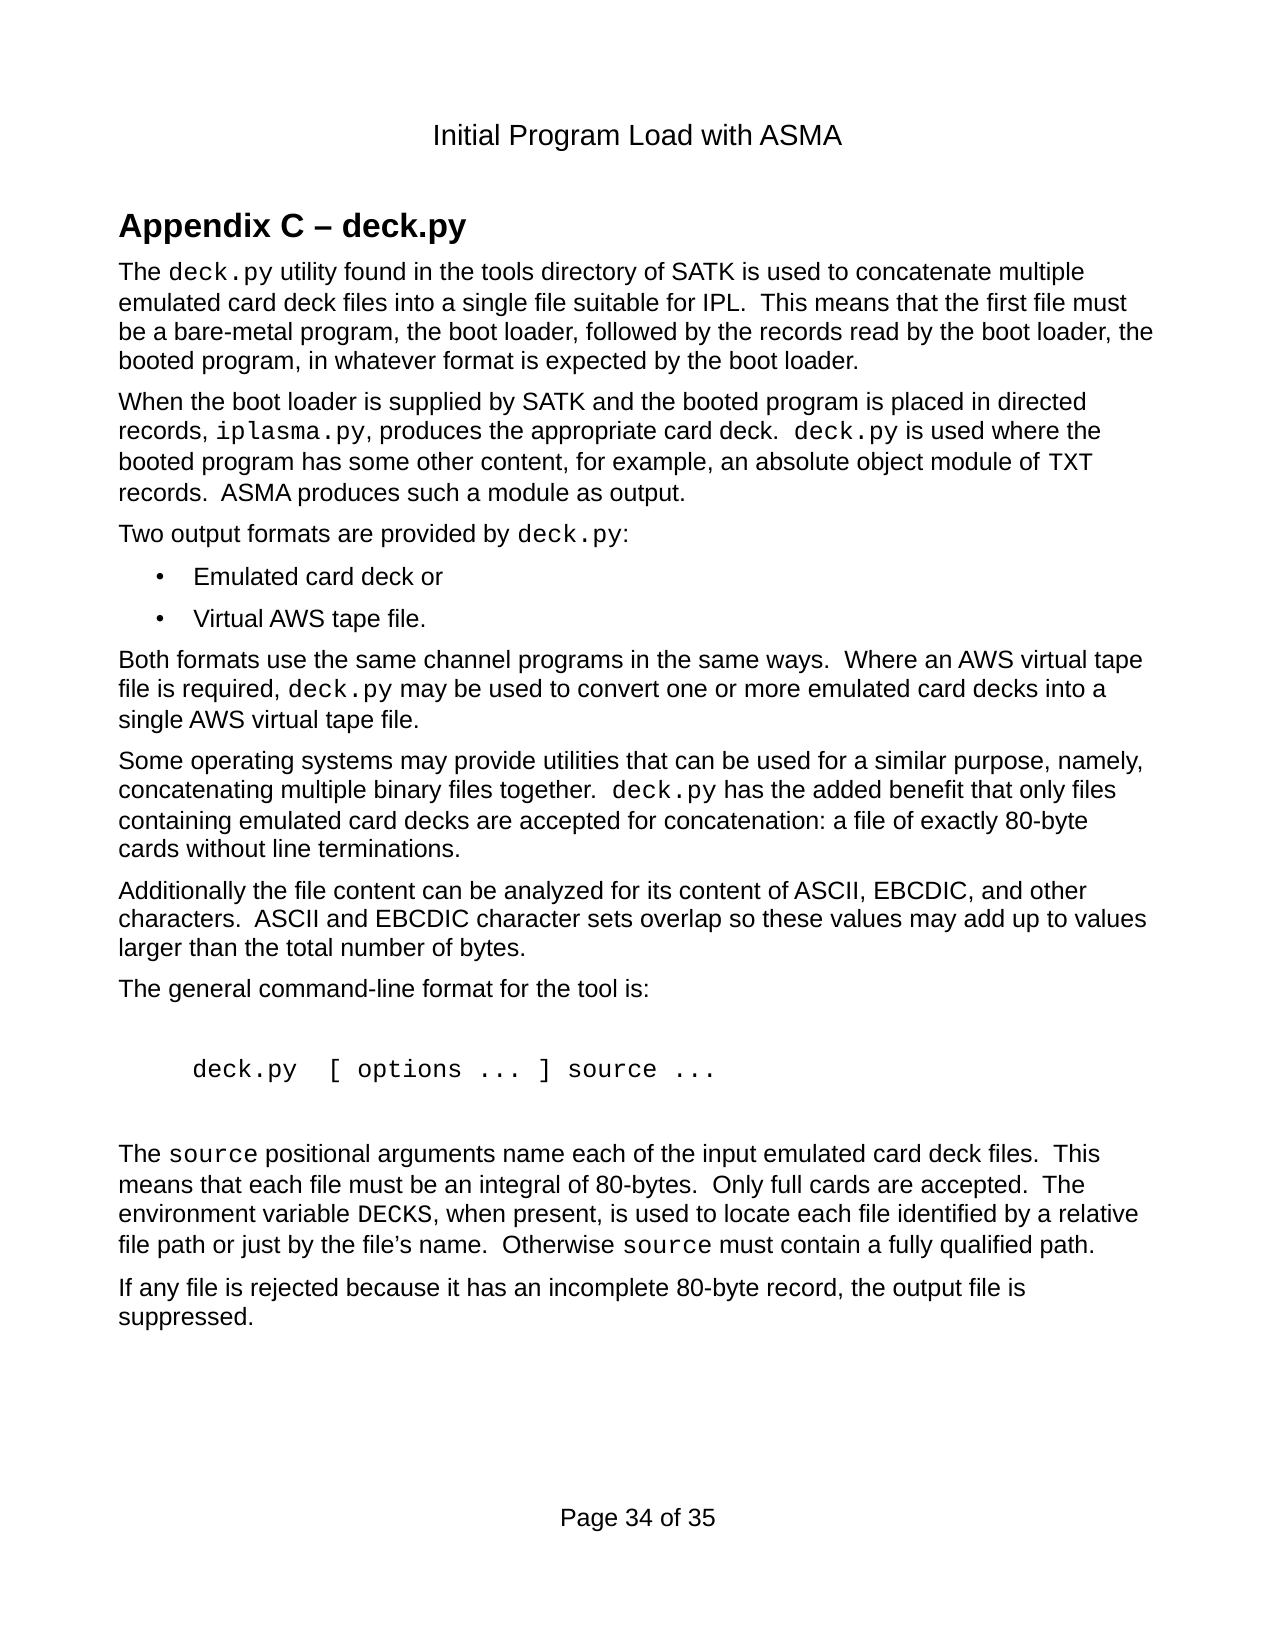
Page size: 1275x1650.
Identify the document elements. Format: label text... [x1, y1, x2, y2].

text deck.py [ options ... ] source ... [192, 1057, 1157, 1085]
text The deck.py utility found in the tools directory of SATK is used to concatenate multiple emulated card deck files into a single file suitable for IPL. This means that the first file must be a bare-metal program, the boot loader, followed by the records read by the boot loader, the booted program, in whatever format is expected by the boot loader. [118, 257, 1157, 374]
text Some operating systems may provide utilities that can be used for a similar purpose, namely, concatenating multiple binary files together. deck.py has the added benefit that only files containing emulated card decks are accepted for concatenation: a file of exactly 80-byte cards without line terminations. [118, 746, 1157, 863]
text Both formats use the same channel programs in the same ways. Where an AWS virtual tape file is required, deck.py may be used to convert one or more emulated card decks into a single AWS virtual tape file. [118, 645, 1157, 733]
text When the boot loader is supplied by SATK and the booted program is placed in directed records, iplasma.py, produces the appropriate card deck. deck.py is used where the booted program has some other content, for example, an absolute object module of TXT records. ASMA produces such a module as output. [118, 387, 1157, 506]
text Two output formats are provided by deck.py: [118, 519, 1157, 550]
text The source positional arguments name each of the input emulated card deck files. This means that each file must be an integral of 80-bytes. Only full cards are accepted. The environment variable DECKS, when present, is used to locate each file identified by a relative file path or just by the file’s name. Otherwise source must contain a fully qualified path. [118, 1139, 1157, 1261]
subtitle Appendix C – deck.py [118, 206, 1157, 245]
list Virtual AWS tape file. [156, 604, 1157, 632]
text The general command-line format for the tool is: [118, 974, 1157, 1003]
text Additionally the file content can be analyzed for its content of ASCII, EBCDIC, and other characters. ASCII and EBCDIC character sets overlap so these values may add up to values larger than the total number of bytes. [118, 876, 1157, 962]
list Emulated card deck or [156, 562, 1157, 591]
text If any file is rejected because it has an incomplete 80-byte record, the output file is suppressed. [118, 1273, 1157, 1331]
